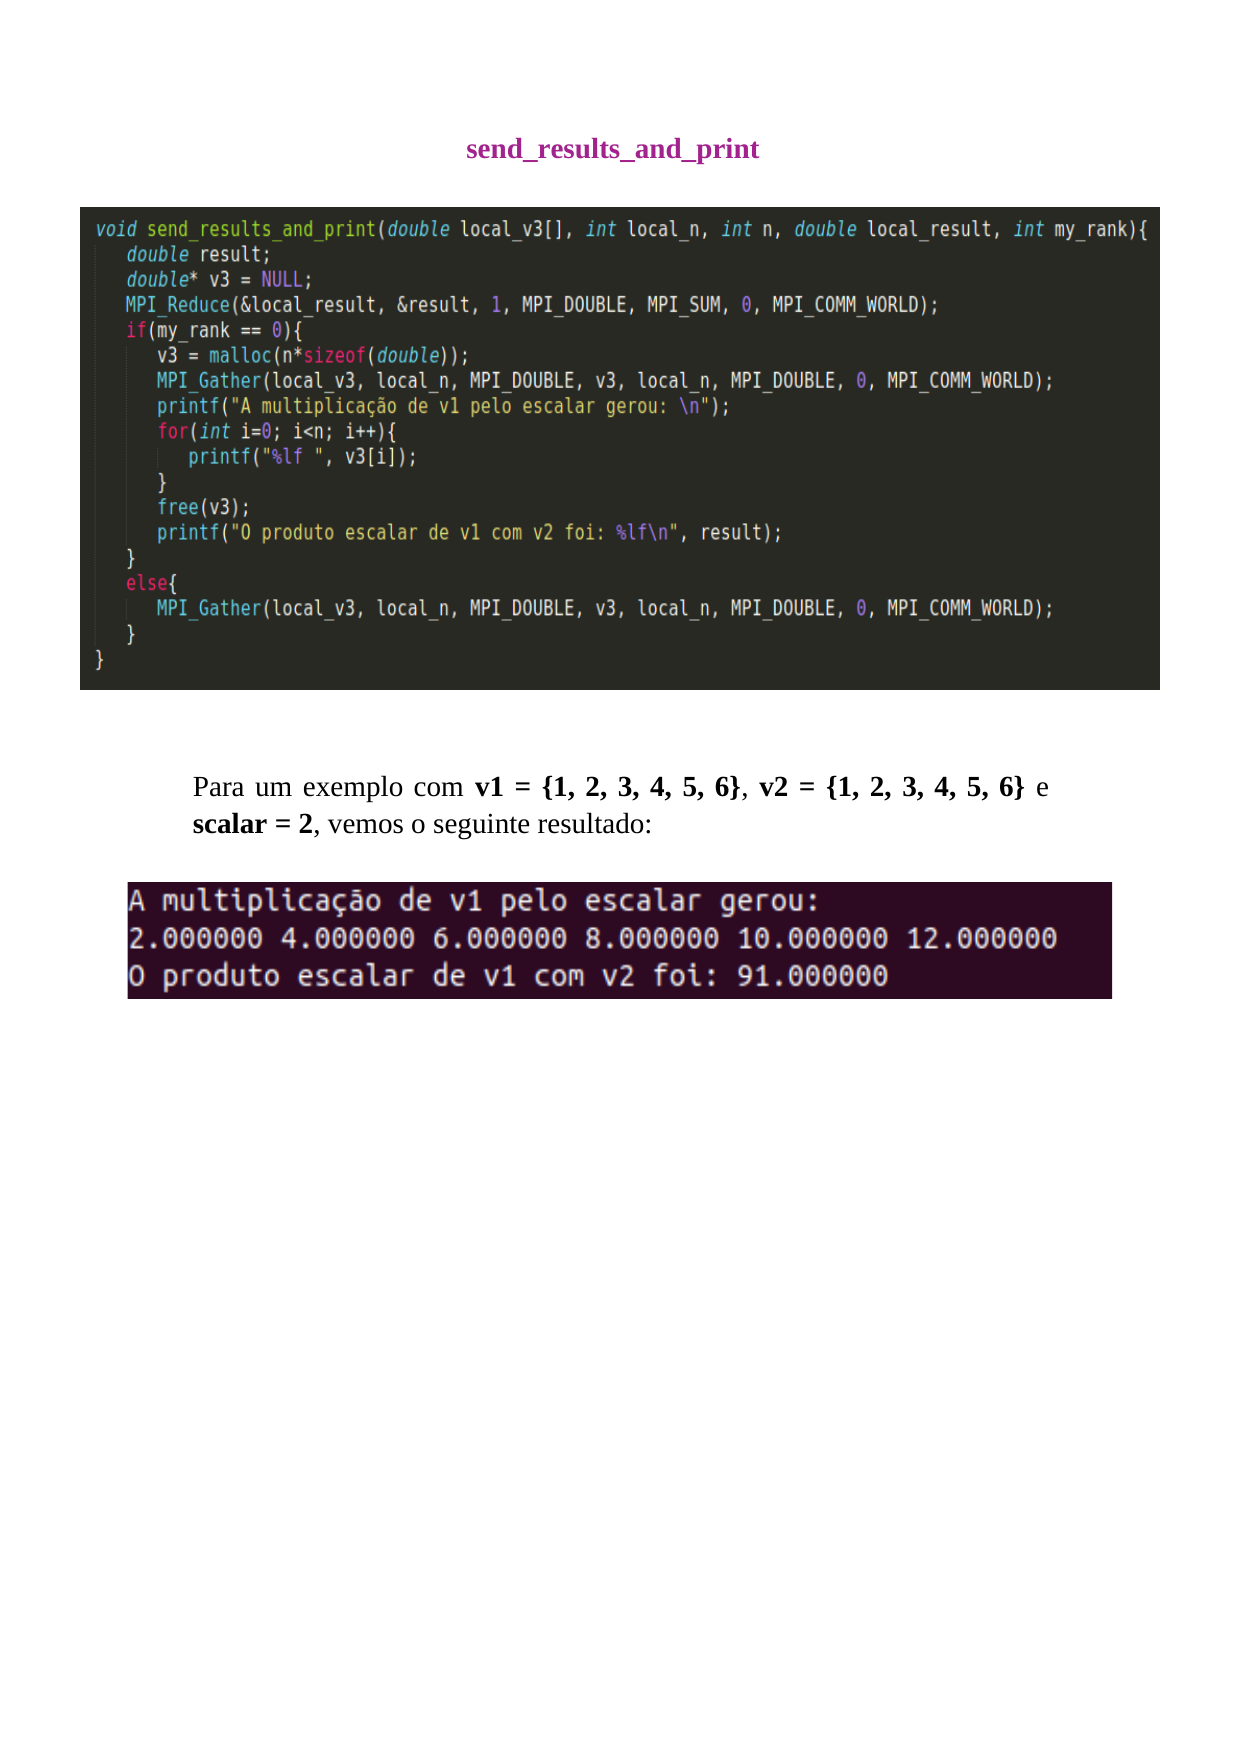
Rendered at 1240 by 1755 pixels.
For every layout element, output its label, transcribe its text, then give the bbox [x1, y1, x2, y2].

picture [80, 207, 1160, 690]
picture [127, 882, 1113, 999]
text send_results_and_print [176, 131, 1049, 164]
text Para um exemplo com v1 = {1, 2, 3, 4, 5, 6}, v2 = {1, 2, 3, 4, 5, 6} e scalar = 2, vemos o seguinte resultado: [193, 769, 1049, 839]
